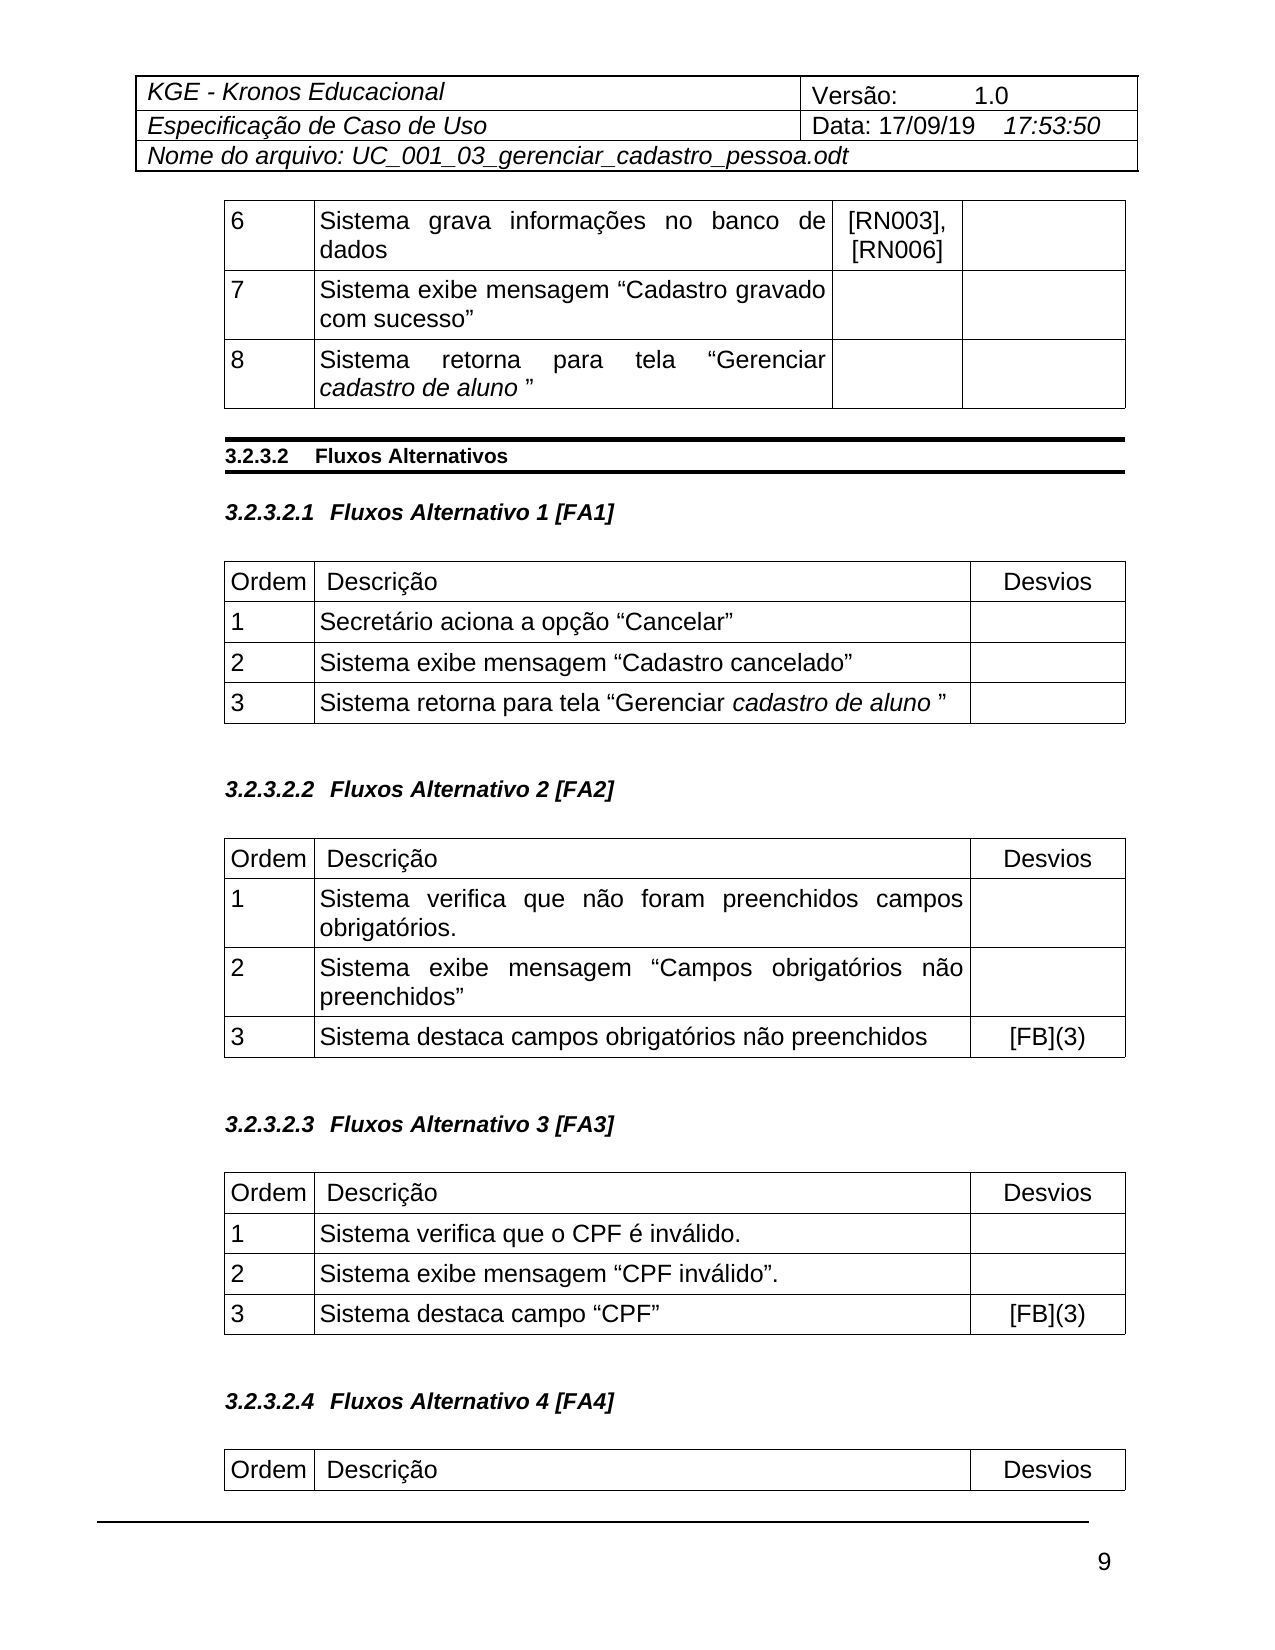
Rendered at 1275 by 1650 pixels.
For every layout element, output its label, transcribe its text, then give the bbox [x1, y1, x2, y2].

table_cell 2 [225, 643, 314, 682]
table_cell 1 [225, 1214, 314, 1253]
table_header Desvios [971, 1450, 1125, 1489]
table_cell 8 [225, 340, 314, 408]
table_cell [971, 1254, 1125, 1293]
table_cell [971, 879, 1125, 947]
table_header Ordem [225, 562, 314, 601]
table_cell [963, 340, 1125, 408]
table_cell Sistema exibe mensagem “Cadastro gravado com sucesso” [315, 271, 832, 339]
table_cell Sistema exibe mensagem “CPF inválido”. [315, 1254, 970, 1293]
table_cell 2 [225, 948, 314, 1016]
table_header Descrição [315, 562, 970, 601]
table_cell Sistema retorna para tela “Gerenciar cadastro de aluno ” [315, 683, 970, 722]
table_cell [FB](3) [971, 1017, 1125, 1057]
table_cell Sistema grava informações no banco de dados [315, 201, 832, 269]
table_cell Sistema verifica que o CPF é inválido. [315, 1214, 970, 1253]
table_cell 1 [225, 879, 314, 947]
table_header Desvios [971, 562, 1125, 601]
table_cell 3 [225, 1017, 314, 1057]
table_header Desvios [971, 1173, 1125, 1213]
table_cell 1 [225, 602, 314, 642]
subtitle Fluxos Alternativos [225, 442, 1125, 470]
table_cell [RN003],[RN006] [833, 201, 962, 269]
table_cell 3 [225, 1295, 314, 1334]
table_header Ordem [225, 1450, 314, 1489]
subtitle Fluxos Alternativo 4 [FA4] [225, 1388, 1125, 1414]
table_cell 7 [225, 271, 314, 339]
table_header Descrição [315, 1173, 970, 1213]
table_cell [FB](3) [971, 1295, 1125, 1334]
subtitle Fluxos Alternativo 1 [FA1] [225, 499, 1125, 526]
table_header Descrição [315, 839, 970, 878]
table_cell 2 [225, 1254, 314, 1293]
subtitle Fluxos Alternativo 3 [FA3] [225, 1111, 1125, 1137]
table_cell [833, 340, 962, 408]
table_cell [971, 1214, 1125, 1253]
table_cell Secretário aciona a opção “Cancelar” [315, 602, 970, 642]
table_cell [833, 271, 962, 339]
table_cell [971, 948, 1125, 1016]
table_cell [971, 602, 1125, 642]
table_header Ordem [225, 1173, 314, 1213]
table_cell Sistema destaca campo “CPF” [315, 1295, 970, 1334]
table_cell Sistema exibe mensagem “Cadastro cancelado” [315, 643, 970, 682]
table_header Ordem [225, 839, 314, 878]
table_cell [971, 683, 1125, 722]
table_cell 3 [225, 683, 314, 722]
table_cell Sistema verifica que não foram preenchidos campos obrigatórios. [315, 879, 970, 947]
table_cell [963, 271, 1125, 339]
subtitle Fluxos Alternativo 2 [FA2] [225, 776, 1125, 803]
table_cell Sistema destaca campos obrigatórios não preenchidos [315, 1017, 970, 1057]
table_header Descrição [315, 1450, 970, 1489]
table_cell Sistema retorna para tela “Gerenciar cadastro de aluno ” [315, 340, 832, 408]
table_cell 6 [225, 201, 314, 269]
table_header Desvios [971, 839, 1125, 878]
table_cell [963, 201, 1125, 269]
table_cell Sistema exibe mensagem “Campos obrigatórios não preenchidos” [315, 948, 970, 1016]
table_cell [971, 643, 1125, 682]
